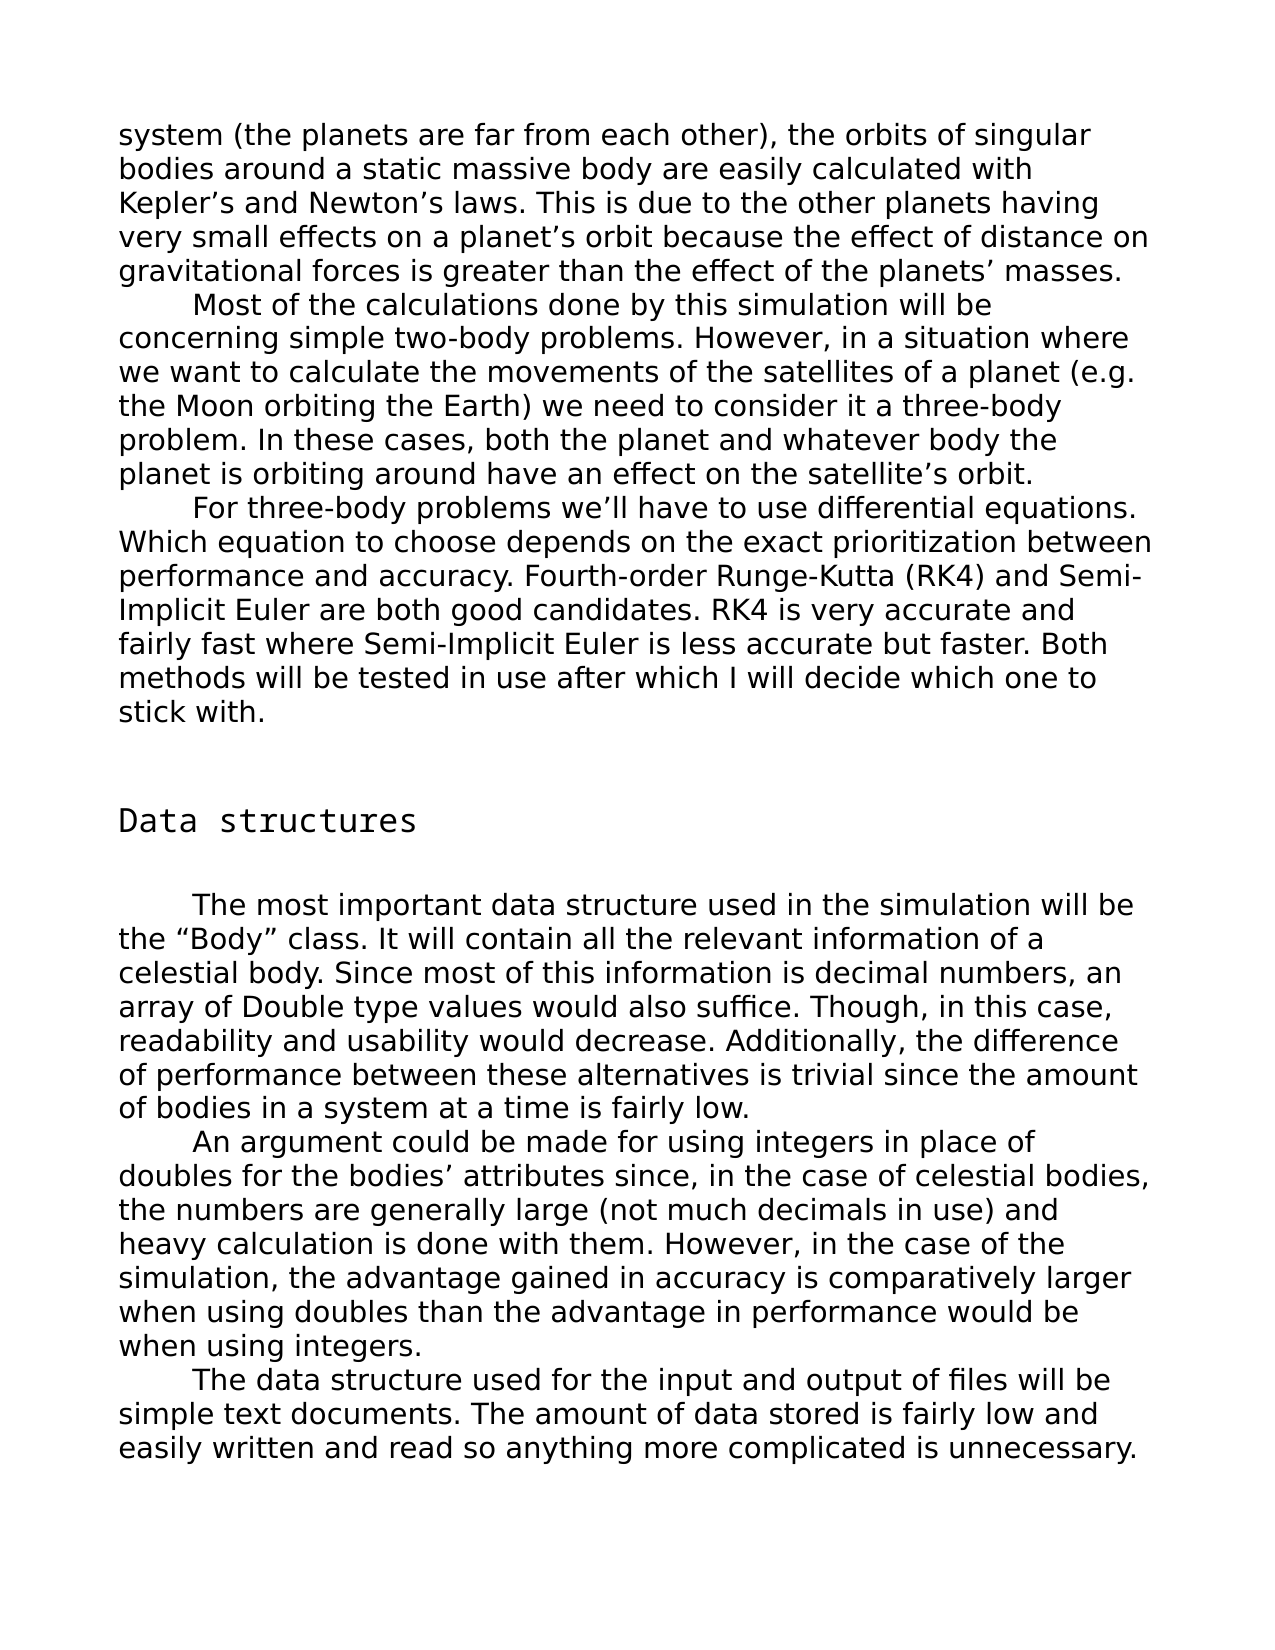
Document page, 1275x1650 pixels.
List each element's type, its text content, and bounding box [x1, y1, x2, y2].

text The data structure used for the input and output of files will be simple text documents. The amount of data stored is fairly low and easily written and read so anything more complicated is unnecessary. [118, 1363, 1157, 1465]
text For three-body problems we’ll have to use differential equations. Which equation to choose depends on the exact prioritization between performance and accuracy. Fourth-order Runge-Kutta (RK4) and Semi-Implicit Euler are both good candidates. RK4 is very accurate and fairly fast where Semi-Implicit Euler is less accurate but faster. Both methods will be tested in use after which I will decide which one to stick with. [118, 492, 1157, 729]
text An argument could be made for using integers in place of doubles for the bodies’ attributes since, in the case of celestial bodies, the numbers are generally large (not much decimals in use) and heavy calculation is done with them. However, in the case of the simulation, the advantage gained in accuracy is comparatively larger when using doubles than the advantage in performance would be when using integers. [118, 1126, 1157, 1363]
text Data structures [118, 797, 1157, 843]
text The most important data structure used in the simulation will be the “Body” class. It will contain all the relevant information of a celestial body. Since most of this information is decimal numbers, an array of Double type values would also suffice. Though, in this case, readability and usability would decrease. Additionally, the difference of performance between these alternatives is trivial since the amount of bodies in a system at a time is fairly low. [118, 888, 1157, 1126]
text system (the planets are far from each other), the orbits of singular bodies around a static massive body are easily calculated with Kepler’s and Newton’s laws. This is due to the other planets having very small effects on a planet’s orbit because the effect of distance on gravitational forces is greater than the effect of the planets’ masses. Most of the calculations done by this simulation will be concerning simple two-body problems. However, in a situation where we want to calculate the movements of the satellites of a planet (e.g. the Moon orbiting the Earth) we need to consider it a three-body problem. In these cases, both the planet and whatever body the planet is orbiting around have an effect on the satellite’s orbit. [118, 118, 1157, 492]
